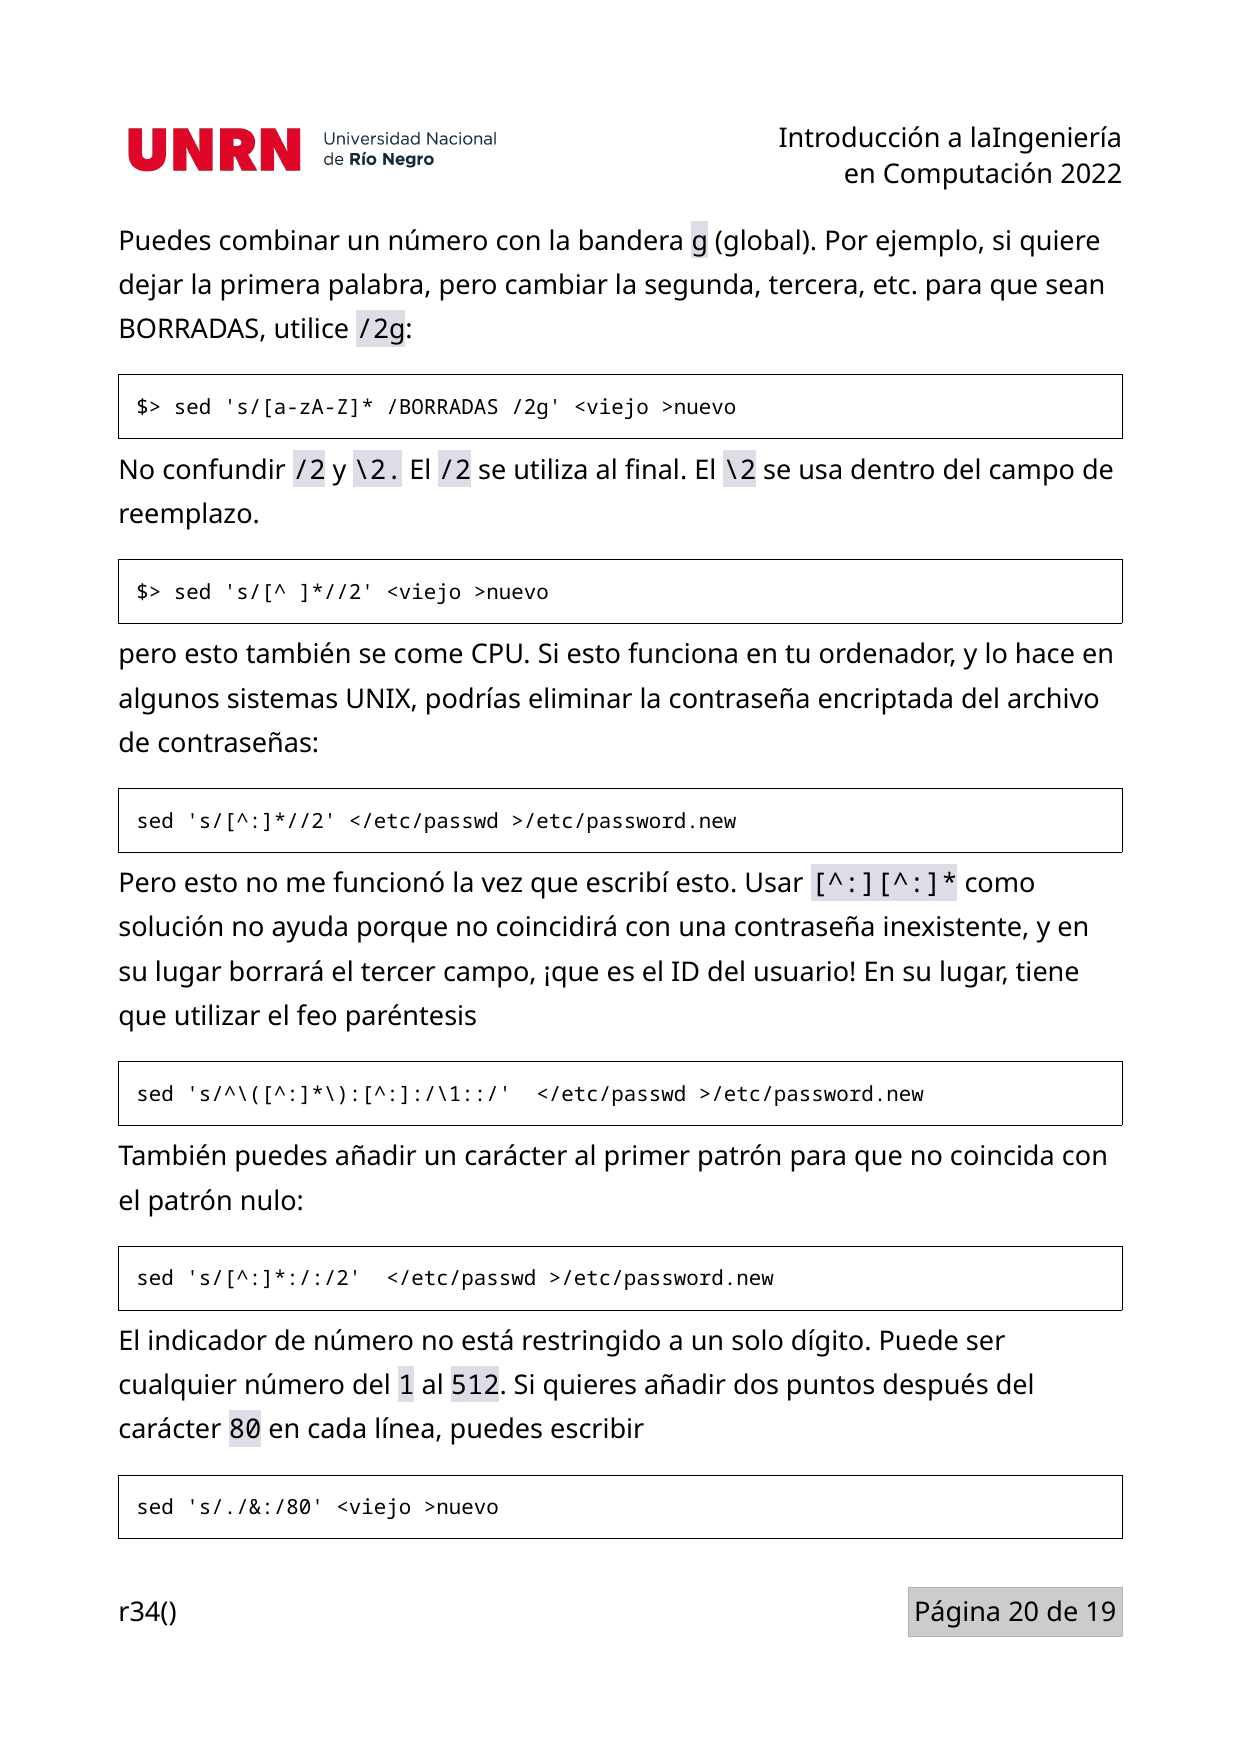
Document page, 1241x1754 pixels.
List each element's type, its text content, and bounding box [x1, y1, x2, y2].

text sed 's/^\([^:]*\):[^:]:/\1::/' </etc/passwd >/etc/password.new [119, 1062, 1122, 1125]
text No confundir /2 y \2. El /2 se utiliza al final. El \2 se usa dentro del campo de reemplazo. [118, 450, 1122, 531]
text sed 's/./&:/80' <viejo >nuevo [119, 1476, 1122, 1538]
text $> sed 's/[a-zA-Z]* /BORRADAS /2g' <viejo >nuevo [119, 375, 1122, 438]
text pero esto también se come CPU. Si esto funciona en tu ordenador, y lo hace en algunos sistemas UNIX, podrías eliminar la contraseña encriptada del archivo de contraseñas: [118, 635, 1122, 760]
text Pero esto no me funcionó la vez que escribí esto. Usar [^:][^:]* como solución no ayuda porque no coincidirá con una contraseña inexistente, y en su lugar borrará el tercer campo, ¡que es el ID del usuario! En su lugar, tiene que utilizar el feo paréntesis [118, 864, 1122, 1033]
text sed 's/[^:]*:/:/2' </etc/passwd >/etc/password.new [119, 1247, 1122, 1310]
text sed 's/[^:]*//2' </etc/passwd >/etc/password.new [119, 789, 1122, 852]
picture [118, 118, 505, 180]
text $> sed 's/[^ ]*//2' <viejo >nuevo [119, 560, 1122, 623]
text También puedes añadir un carácter al primer patrón para que no coincida con el patrón nulo: [118, 1137, 1122, 1218]
text El indicador de número no está restringido a un solo dígito. Puede ser cualquier número del 1 al 512. Si quieres añadir dos puntos después del carácter 80 en cada línea, puedes escribir [118, 1321, 1122, 1447]
text Puedes combinar un número con la bandera g (global). Por ejemplo, si quiere dejar la primera palabra, pero cambiar la segunda, tercera, etc. para que sean BORRADAS, utilice /2g: [118, 221, 1122, 347]
